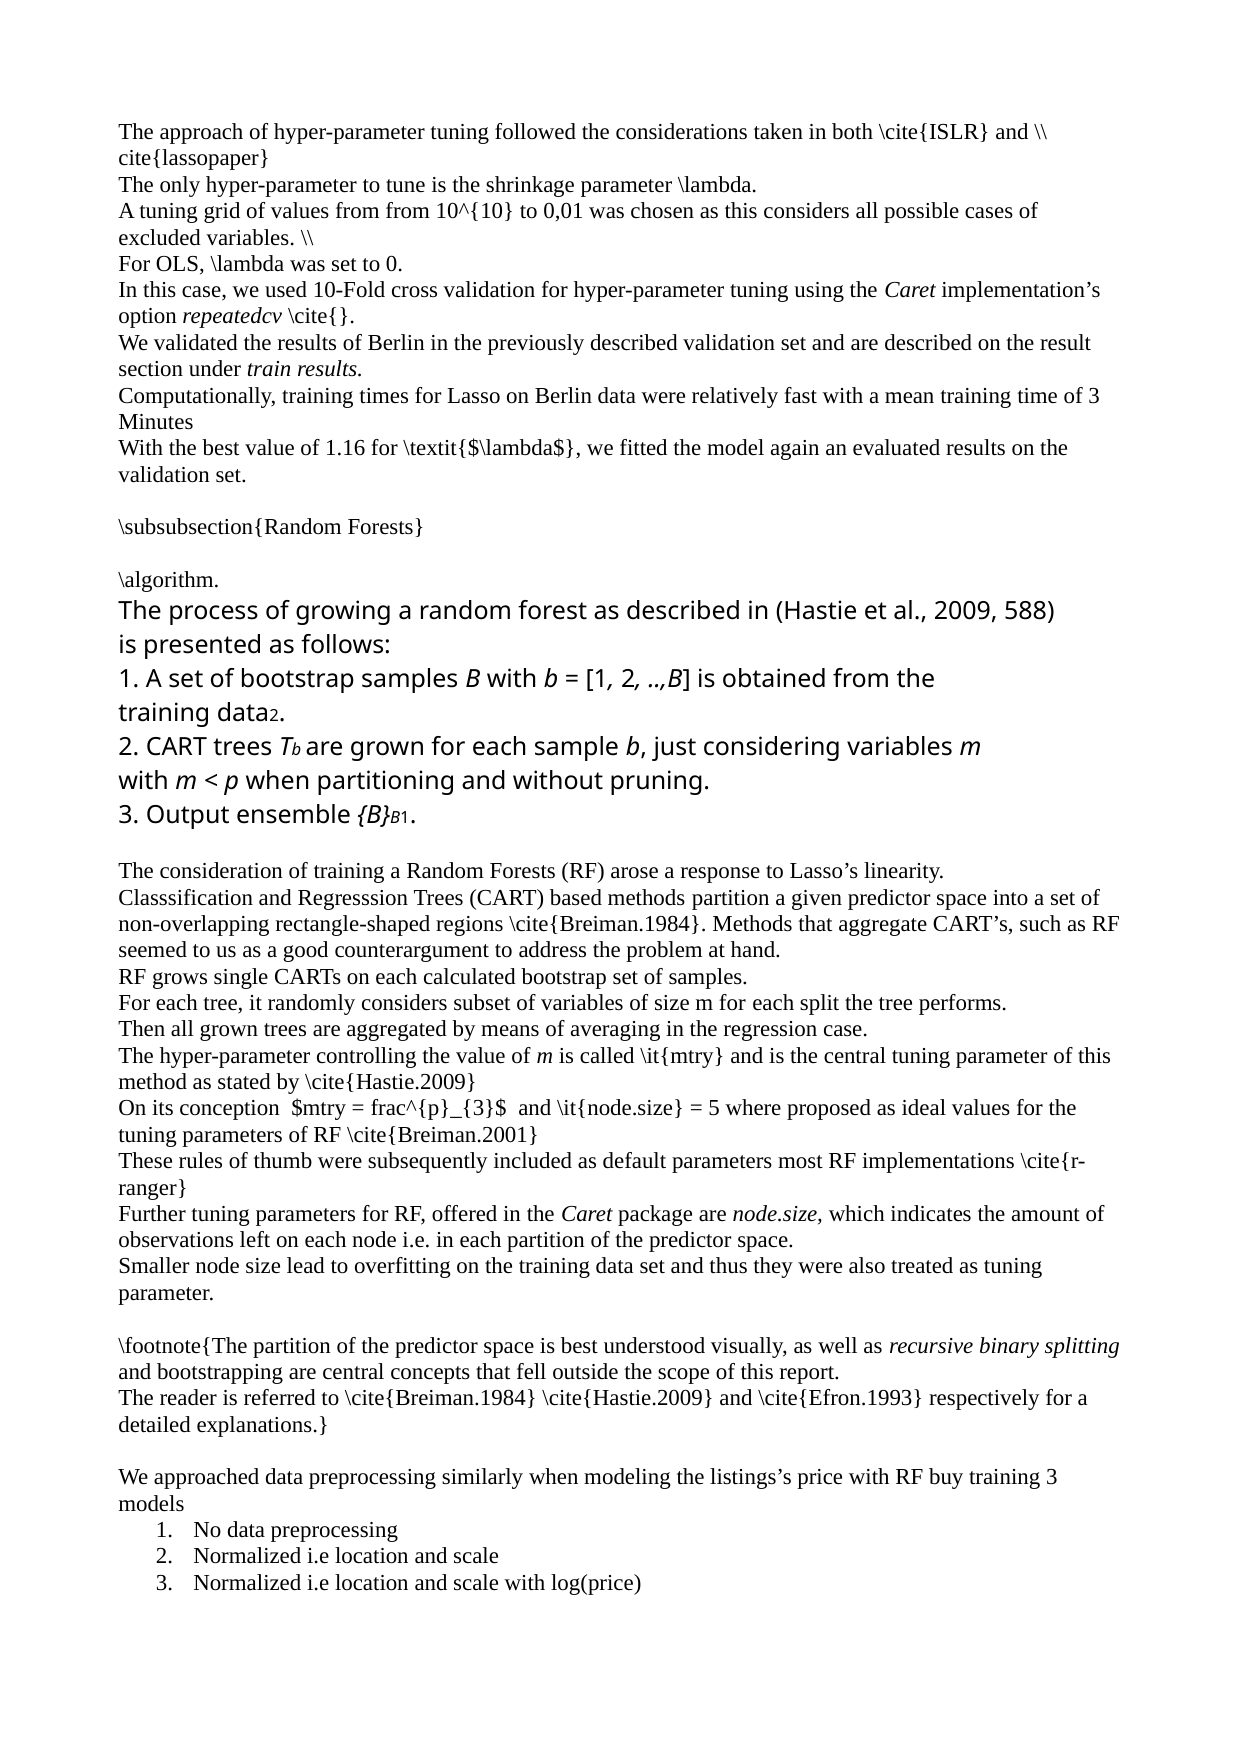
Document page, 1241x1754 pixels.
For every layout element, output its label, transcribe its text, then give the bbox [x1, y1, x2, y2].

text These rules of thumb were subsequently included as default parameters most RF implementations \cite{r-ranger} [118, 1147, 1122, 1200]
text In this case, we used 10-Fold cross validation for hyper-parameter tuning using the Caret implementation’s option repeatedcv \cite{}. [118, 276, 1122, 329]
list Normalized i.e location and scale with log(price) [156, 1569, 1122, 1595]
text 3. Output ensemble {B}B1. [118, 797, 1122, 831]
text with m < p when partitioning and without pruning. [118, 763, 1122, 797]
text The hyper-parameter controlling the value of m is called \it{mtry} and is the central tuning parameter of this method as stated by \cite{Hastie.2009} [118, 1042, 1122, 1094]
text Then all grown trees are aggregated by means of averaging in the regression case. [118, 1015, 1122, 1042]
text 2. CART trees Tb are grown for each sample b, just considering variables m [118, 729, 1122, 763]
list Normalized i.e location and scale [156, 1542, 1122, 1569]
text For each tree, it randomly considers subset of variables of size m for each split the tree performs. [118, 989, 1122, 1015]
text We approached data preprocessing similarly when modeling the listings’s price with RF buy training 3 models [118, 1463, 1122, 1516]
text On its conception $mtry = frac^{p}_{3}$ and \it{node.size} = 5 where proposed as ideal values for the tuning parameters of RF \cite{Breiman.2001} [118, 1094, 1122, 1147]
text Classsification and Regresssion Trees (CART) based methods partition a given predictor space into a set of non-overlapping rectangle-shaped regions \cite{Breiman.1984}. Methods that aggregate CART’s, such as RF seemed to us as a good counterargument to address the problem at hand. [118, 884, 1122, 963]
text Further tuning parameters for RF, offered in the Caret package are node.size, which indicates the amount of observations left on each node i.e. in each partition of the predictor space. [118, 1200, 1122, 1253]
text training data2. [118, 695, 1122, 729]
text \algorithm. [118, 566, 1122, 592]
text The reader is referred to \cite{Breiman.1984} \cite{Hastie.2009} and \cite{Efron.1993} respectively for a detailed explanations.} [118, 1384, 1122, 1437]
list No data preprocessing [156, 1516, 1122, 1542]
text \footnote{The partition of the predictor space is best understood visually, as well as recursive binary splitting and bootstrapping are central concepts that fell outside the scope of this report. [118, 1332, 1122, 1384]
text The consideration of training a Random Forests (RF) arose a response to Lasso’s linearity. [118, 857, 1122, 884]
text 1. A set of bootstrap samples B with b = [1, 2, ..,B] is obtained from the [118, 661, 1122, 695]
text \subsubsection{Random Forests} [118, 513, 1122, 540]
text A tuning grid of values from from 10^{10} to 0,01 was chosen as this considers all possible cases of excluded variables. \\ [118, 197, 1122, 250]
text is presented as follows: [118, 627, 1122, 661]
text For OLS, \lambda was set to 0. [118, 250, 1122, 276]
text With the best value of 1.16 for \textit{$\lambda$}, we fitted the model again an evaluated results on the validation set. [118, 434, 1122, 487]
text The process of growing a random forest as described in (Hastie et al., 2009, 588) [118, 592, 1122, 627]
text The approach of hyper-parameter tuning followed the considerations taken in both \cite{ISLR} and \\cite{lassopaper} The only hyper-parameter to tune is the shrinkage parameter \lambda. [118, 118, 1122, 197]
text Computationally, training times for Lasso on Berlin data were relatively fast with a mean training time of 3 Minutes [118, 382, 1122, 434]
text RF grows single CARTs on each calculated bootstrap set of samples. [118, 963, 1122, 989]
text Smaller node size lead to overfitting on the training data set and thus they were also treated as tuning parameter. [118, 1253, 1122, 1305]
text We validated the results of Berlin in the previously described validation set and are described on the result section under train results. [118, 329, 1122, 382]
